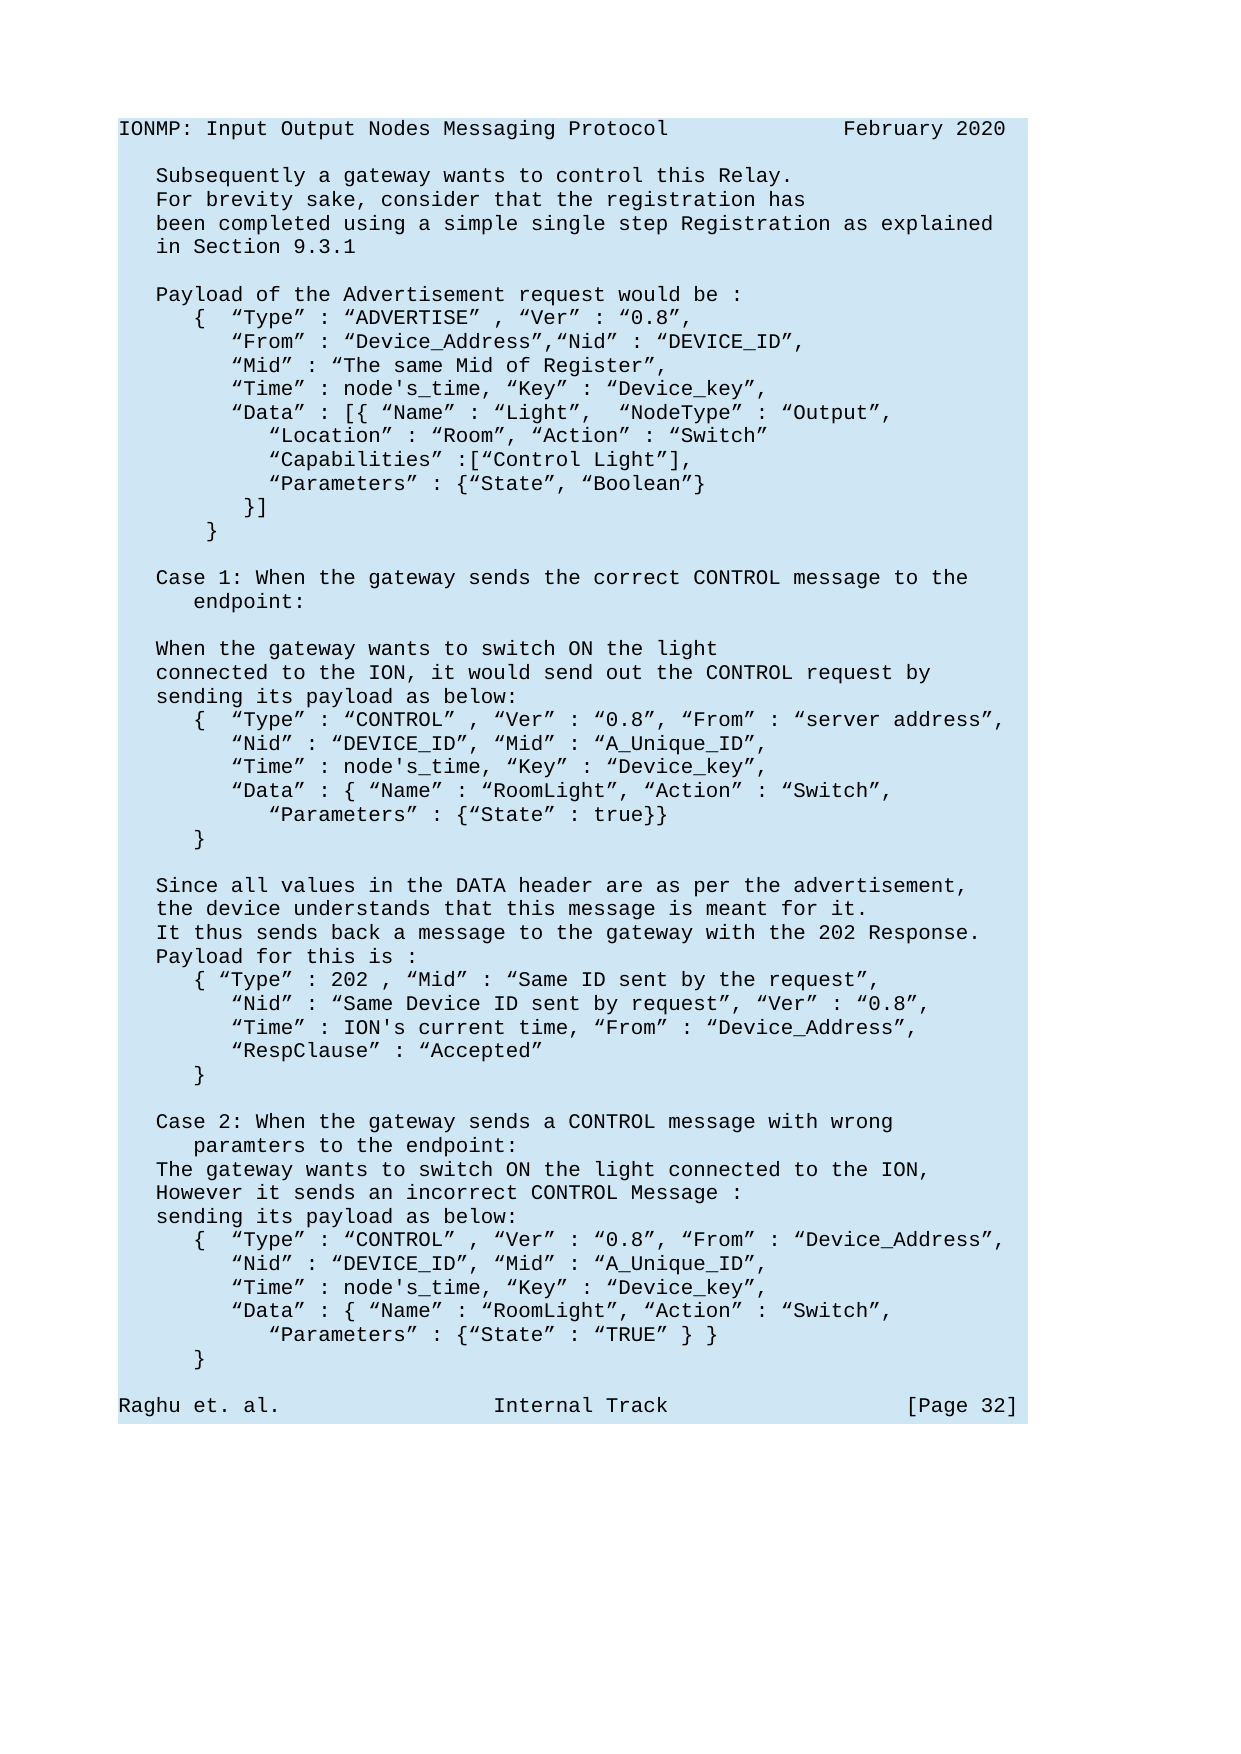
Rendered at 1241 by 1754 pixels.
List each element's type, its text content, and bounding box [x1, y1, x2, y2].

text The gateway wants to switch ON the light connected to the ION, However it sends an incorrect CONTROL Message : sending its payload as below: [118, 1158, 1028, 1229]
text “Capabilities” :[“Control Light”], [118, 449, 1028, 473]
text } [118, 1348, 1028, 1371]
text { “Type” : “CONTROL” , “Ver” : “0.8”, “From” : “Device_Address”, “Nid” : “DEVICE_ID”, “Mid” : “A_Unique_ID”, [118, 1229, 1028, 1277]
text “Time” : node's_time, “Key” : “Device_key”, “Data” : { “Name” : “RoomLight”, “Action” : “Switch”, “Parameters” : {“State” : true}} [118, 757, 1028, 827]
text Raghu et. al. Internal Track [Page 32] [118, 1395, 1028, 1419]
text When the gateway wants to switch ON the light connected to the ION, it would send out the CONTROL request by sending its payload as below: [118, 638, 1028, 709]
text { “Type” : “CONTROL” , “Ver” : “0.8”, “From” : “server address”, “Nid” : “DEVICE_ID”, “Mid” : “A_Unique_ID”, [118, 709, 1028, 757]
text “Time” : node's_time, “Key” : “Device_key”, “Data” : { “Name” : “RoomLight”, “Action” : “Switch”, “Parameters” : {“State” : “TRUE” } } [118, 1277, 1028, 1348]
text “Parameters” : {“State”, “Boolean”} [118, 473, 1028, 496]
text } [118, 520, 1028, 544]
text Case 1: When the gateway sends the correct CONTROL message to the endpoint: [118, 567, 1028, 615]
text in Section 9.3.1 [118, 236, 1028, 260]
text { “Type” : “ADVERTISE” , “Ver” : “0.8”, “From” : “Device_Address”,“Nid” : “DEVICE_ID”, “Mid” : “The same Mid of Register”, [118, 307, 1028, 378]
text { “Type” : 202 , “Mid” : “Same ID sent by the request”, [118, 969, 1028, 993]
text Since all values in the DATA header are as per the advertisement, the device understands that this message is meant for it. It thus sends back a message to the gateway with the 202 Response. Payload for this is : [118, 875, 1028, 969]
text “Nid” : “Same Device ID sent by request”, “Ver” : “0.8”, “Time” : ION's current time, “From” : “Device_Address”, [118, 993, 1028, 1040]
text “RespClause” : “Accepted” [118, 1040, 1028, 1064]
text Case 2: When the gateway sends a CONTROL message with wrong paramters to the endpoint: [118, 1111, 1028, 1158]
text “Time” : node's_time, “Key” : “Device_key”, “Data” : [{ “Name” : “Light”, “NodeType” : “Output”, “Location” : “Room”, “Action” : “Switch” [118, 378, 1028, 449]
text } [118, 827, 1028, 851]
text Payload of the Advertisement request would be : [118, 284, 1028, 307]
text Subsequently a gateway wants to control this Relay. For brevity sake, consider that the registration has been completed using a simple single step Registration as explained [118, 165, 1028, 236]
text } [118, 1064, 1028, 1088]
text }] [118, 496, 1028, 520]
text IONMP: Input Output Nodes Messaging Protocol February 2020 [118, 118, 1028, 142]
